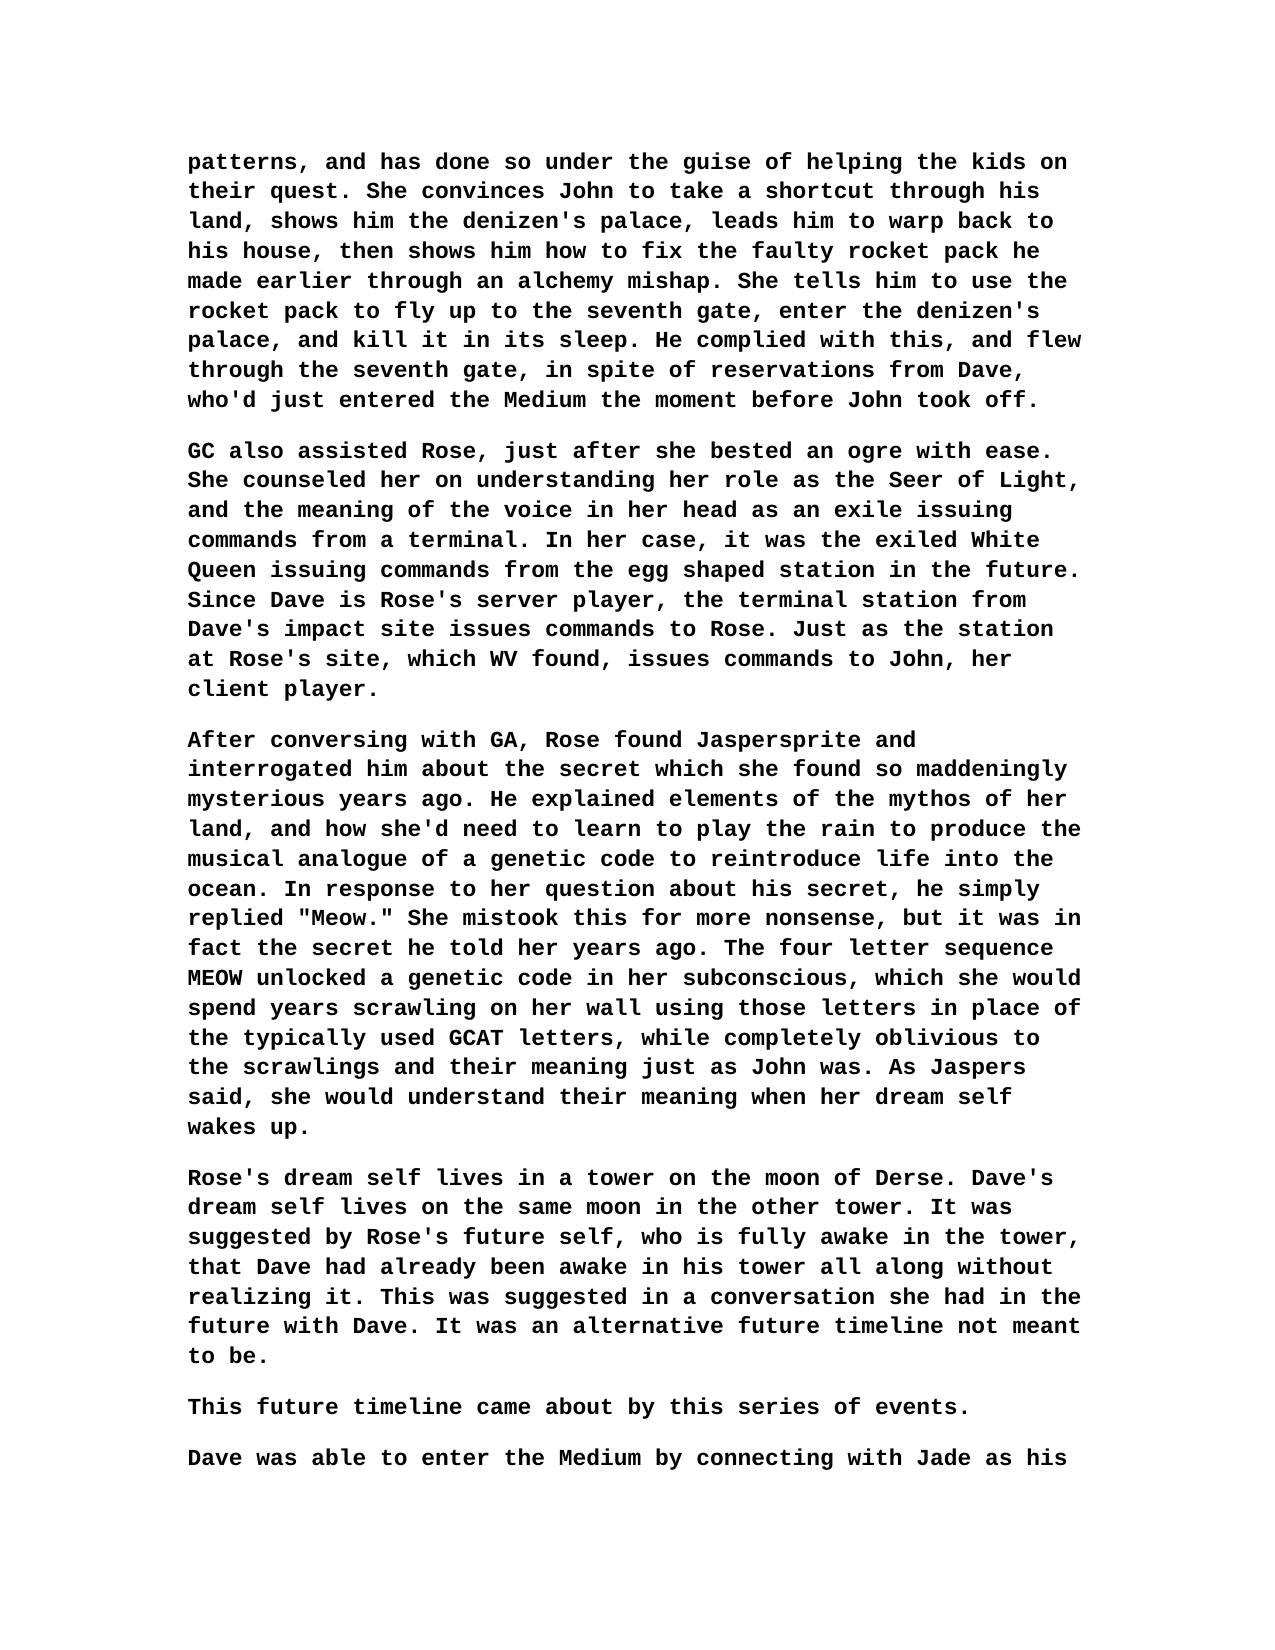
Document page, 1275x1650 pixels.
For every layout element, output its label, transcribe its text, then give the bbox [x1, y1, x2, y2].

text After conversing with GA, Rose found Jaspersprite and interrogated him about the secret which she found so maddeningly mysterious years ago. He explained elements of the mythos of her land, and how she'd need to learn to play the rain to produce the musical analogue of a genetic code to reintroduce life into the ocean. In response to her question about his secret, he simply replied "Meow." She mistook this for more nonsense, but it was in fact the secret he told her years ago. The four letter sequence MEOW unlocked a genetic code in her subconscious, which she would spend years scrawling on her wall using those letters in place of the typically used GCAT letters, while completely oblivious to the scrawlings and their meaning just as John was. As Jaspers said, she would understand their meaning when her dream self wakes up. [187, 728, 1087, 1141]
text GC also assisted Rose, just after she bested an ogre with ease. She counseled her on understanding her role as the Seer of Light, and the meaning of the voice in her head as an exile issuing commands from a terminal. In her case, it was the exiled White Queen issuing commands from the egg shaped station in the future. Since Dave is Rose's server player, the terminal station from Dave's impact site issues commands to Rose. Just as the station at Rose's site, which WV found, issues commands to John, her client player. [187, 439, 1087, 703]
text patterns, and has done so under the guise of helping the kids on their quest. She convinces John to take a shortcut through his land, shows him the denizen's palace, leads him to warp back to his house, then shows him how to fix the faulty rocket pack he made earlier through an alchemy mishap. She tells him to use the rocket pack to fly up to the seventh gate, enter the denizen's palace, and kill it in its sleep. He complied with this, and flew through the seventh gate, in spite of reservations from Dave, who'd just entered the Medium the moment before John took off. [187, 150, 1087, 414]
text This future timeline came about by this series of events. [187, 1395, 1087, 1421]
text Rose's dream self lives in a tower on the moon of Derse. Dave's dream self lives on the same moon in the other tower. It was suggested by Rose's future self, who is fully awake in the tower, that Dave had already been awake in his tower all along without realizing it. This was suggested in a conversation she had in the future with Dave. It was an alternative future timeline not meant to be. [187, 1166, 1087, 1371]
text Dave was able to enter the Medium by connecting with Jade as his [187, 1446, 1087, 1472]
